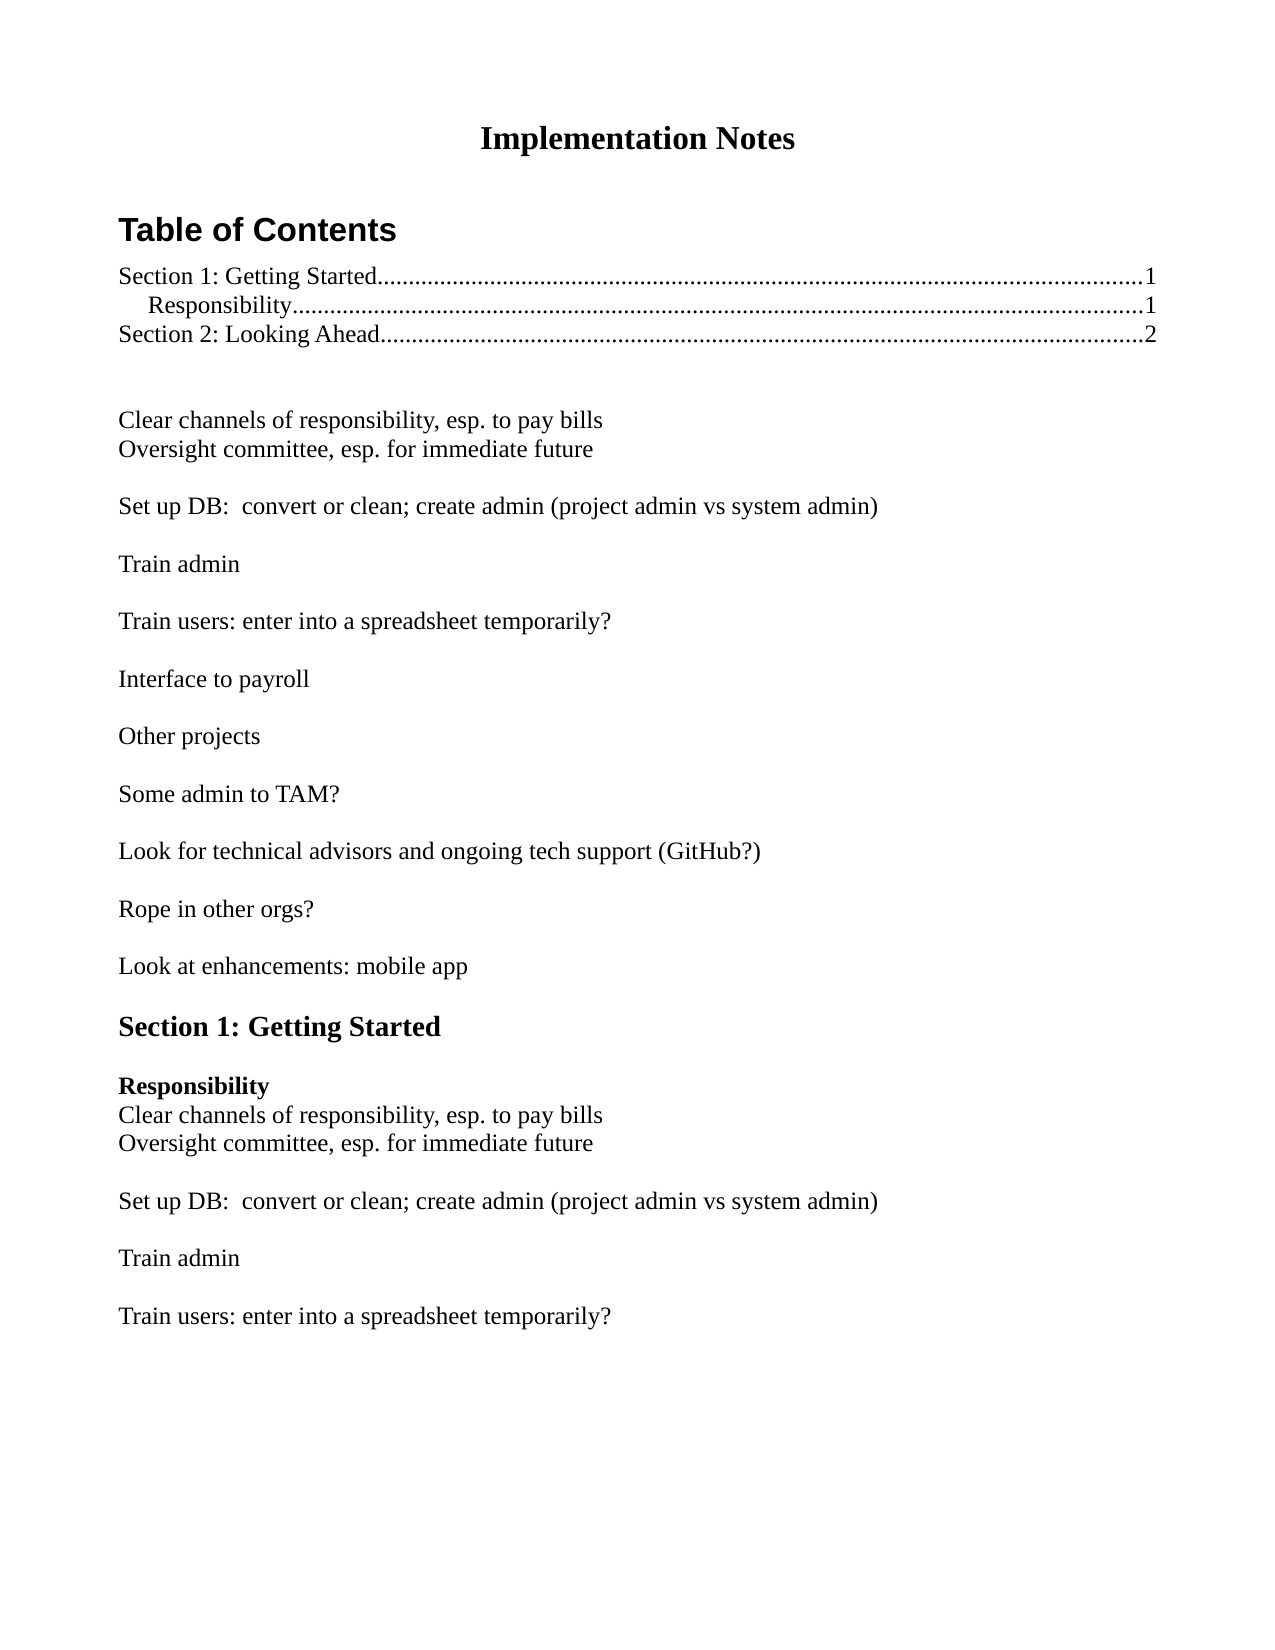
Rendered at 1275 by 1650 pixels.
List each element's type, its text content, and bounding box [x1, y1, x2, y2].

text Implementation Notes [118, 118, 1157, 156]
text Clear channels of responsibility, esp. to pay bills [118, 405, 1157, 434]
text Responsibility 1 [148, 290, 1157, 319]
text Oversight committee, esp. for immediate future [118, 1128, 1157, 1157]
text Train users: enter into a spreadsheet temporarily? [118, 606, 1157, 635]
subtitle Table of Contents [118, 210, 1157, 249]
text Rope in other orgs? [118, 894, 1157, 922]
text Other projects [118, 721, 1157, 750]
text Train users: enter into a spreadsheet temporarily? [118, 1301, 1157, 1330]
text Train admin [118, 1243, 1157, 1272]
text Set up DB: convert or clean; create admin (project admin vs system admin) [118, 1186, 1157, 1215]
text Oversight committee, esp. for immediate future [118, 434, 1157, 462]
text Look for technical advisors and ongoing tech support (GitHub?) [118, 836, 1157, 865]
text Set up DB: convert or clean; create admin (project admin vs system admin) [118, 491, 1157, 520]
text Look at enhancements: mobile app [118, 951, 1157, 980]
text Responsibility [118, 1071, 1157, 1100]
text Section 2: Looking Ahead 2 [118, 319, 1157, 347]
text Section 1: Getting Started 1 [118, 261, 1157, 290]
text Train admin [118, 549, 1157, 577]
text Section 1: Getting Started [118, 1009, 1157, 1042]
text Clear channels of responsibility, esp. to pay bills [118, 1100, 1157, 1128]
text Some admin to TAM? [118, 779, 1157, 807]
text Interface to payroll [118, 664, 1157, 692]
